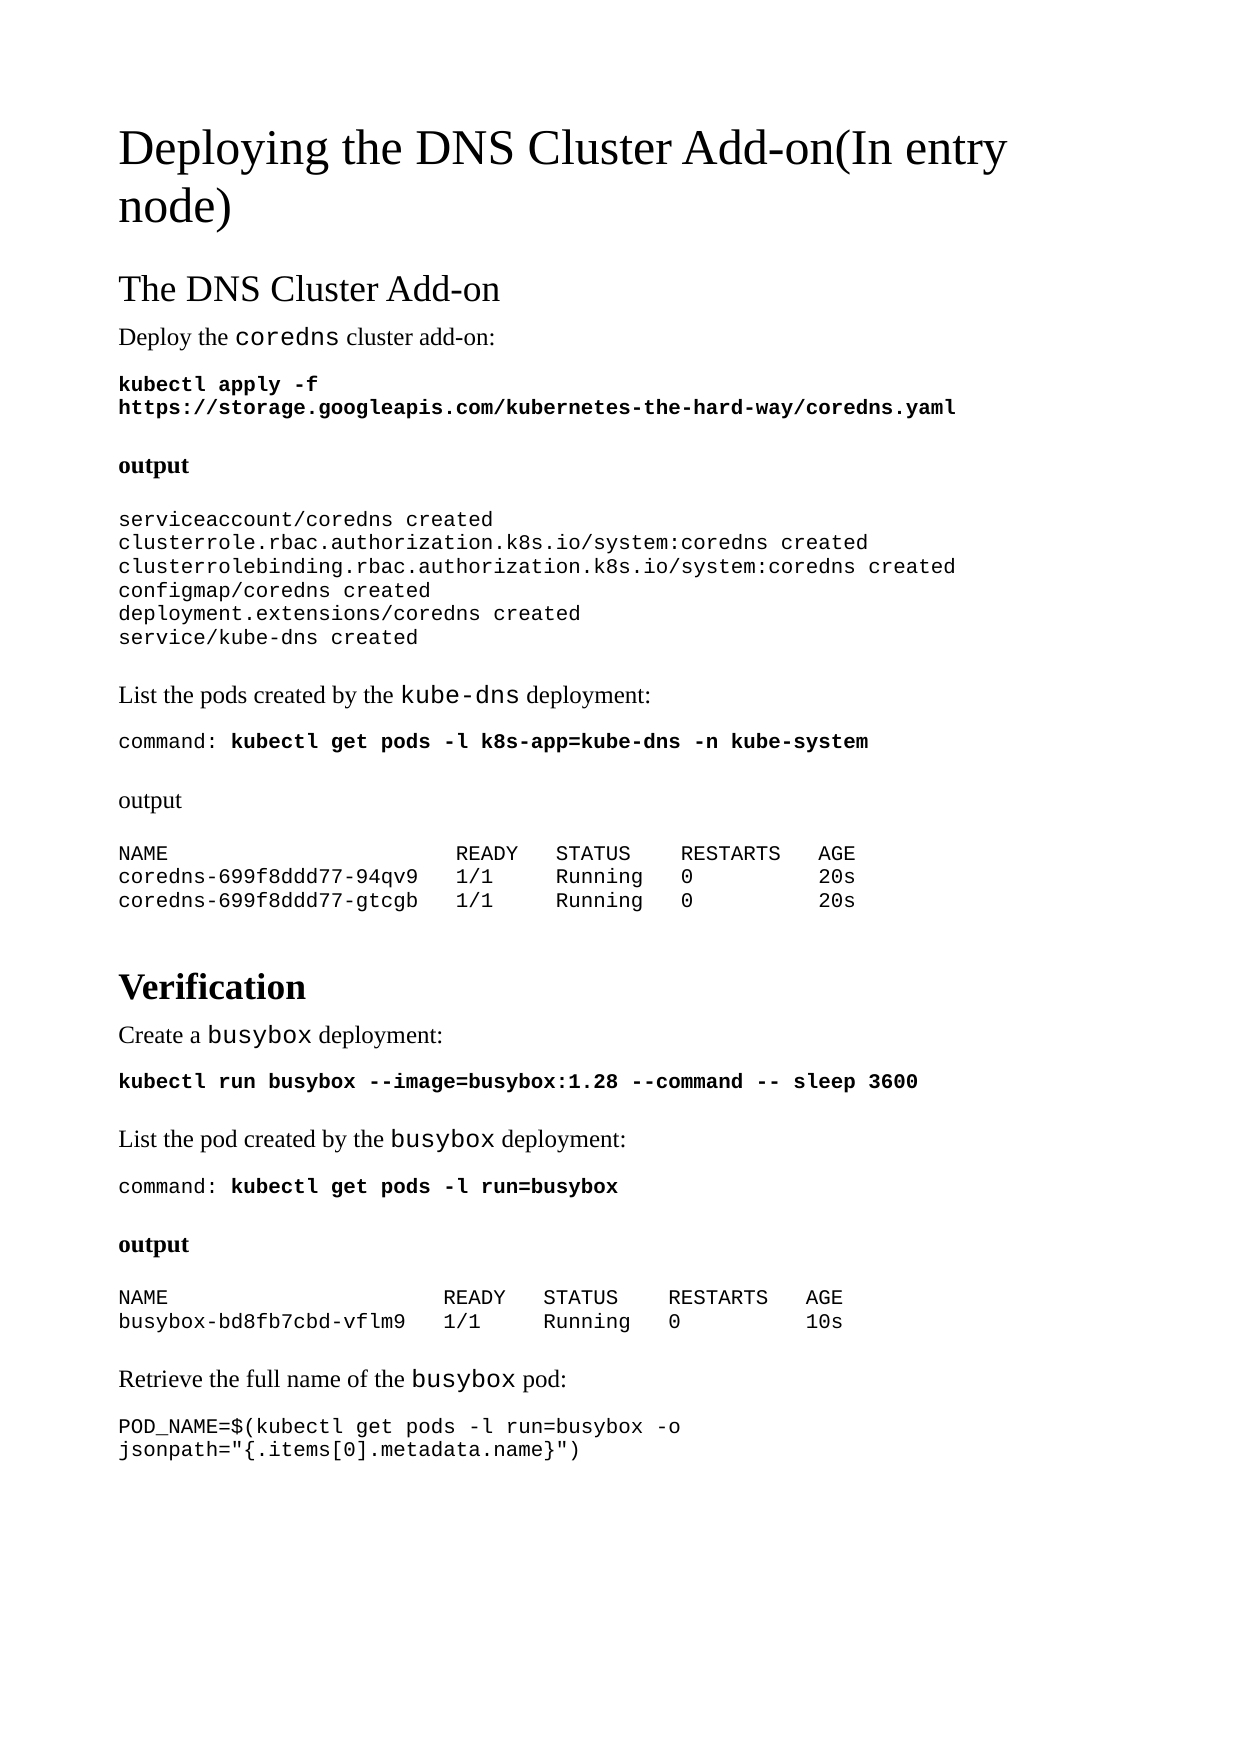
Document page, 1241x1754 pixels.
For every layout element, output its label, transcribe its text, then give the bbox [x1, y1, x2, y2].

text serviceaccount/coredns created [118, 509, 1122, 532]
subtitle The DNS Cluster Add-on [118, 266, 1122, 309]
text output [118, 450, 1063, 479]
text Deploy the coredns cluster add-on: [118, 322, 1122, 353]
text kubectl run busybox --image=busybox:1.28 --command -- sleep 3600 [118, 1071, 1122, 1095]
text NAME READY STATUS RESTARTS AGE [118, 843, 1122, 867]
text NAME READY STATUS RESTARTS AGE [118, 1287, 1122, 1311]
text command: kubectl get pods -l k8s-app=kube-dns -n kube-system [118, 732, 1122, 755]
text output [118, 1229, 1063, 1258]
text coredns-699f8ddd77-gtcgb 1/1 Running 0 20s [118, 890, 1122, 914]
text List the pods created by the kube-dns deployment: [118, 680, 1122, 711]
text List the pod created by the busybox deployment: [118, 1124, 1122, 1155]
text service/kube-dns created [118, 627, 1122, 651]
text command: kubectl get pods -l run=busybox [118, 1176, 1122, 1200]
text coredns-699f8ddd77-94qv9 1/1 Running 0 20s [118, 867, 1122, 890]
text Create a busybox deployment: [118, 1020, 1122, 1051]
text clusterrole.rbac.authorization.k8s.io/system:coredns created [118, 532, 1122, 556]
text kubectl apply -f https://storage.googleapis.com/kubernetes-the-hard-way/coredns.yaml [118, 374, 1122, 421]
text busybox-bd8fb7cbd-vflm9 1/1 Running 0 10s [118, 1311, 1122, 1335]
text output [118, 785, 1063, 813]
subtitle Deploying the DNS Cluster Add-on(In entry node) [118, 118, 1122, 233]
subtitle Verification [118, 964, 1122, 1007]
text configmap/coredns created [118, 579, 1122, 603]
text Retrieve the full name of the busybox pod: [118, 1364, 1122, 1395]
text deployment.extensions/coredns created [118, 603, 1122, 627]
text clusterrolebinding.rbac.authorization.k8s.io/system:coredns created [118, 556, 1122, 579]
text POD_NAME=$(kubectl get pods -l run=busybox -o jsonpath="{.items[0].metadata.name}") [118, 1416, 1122, 1463]
